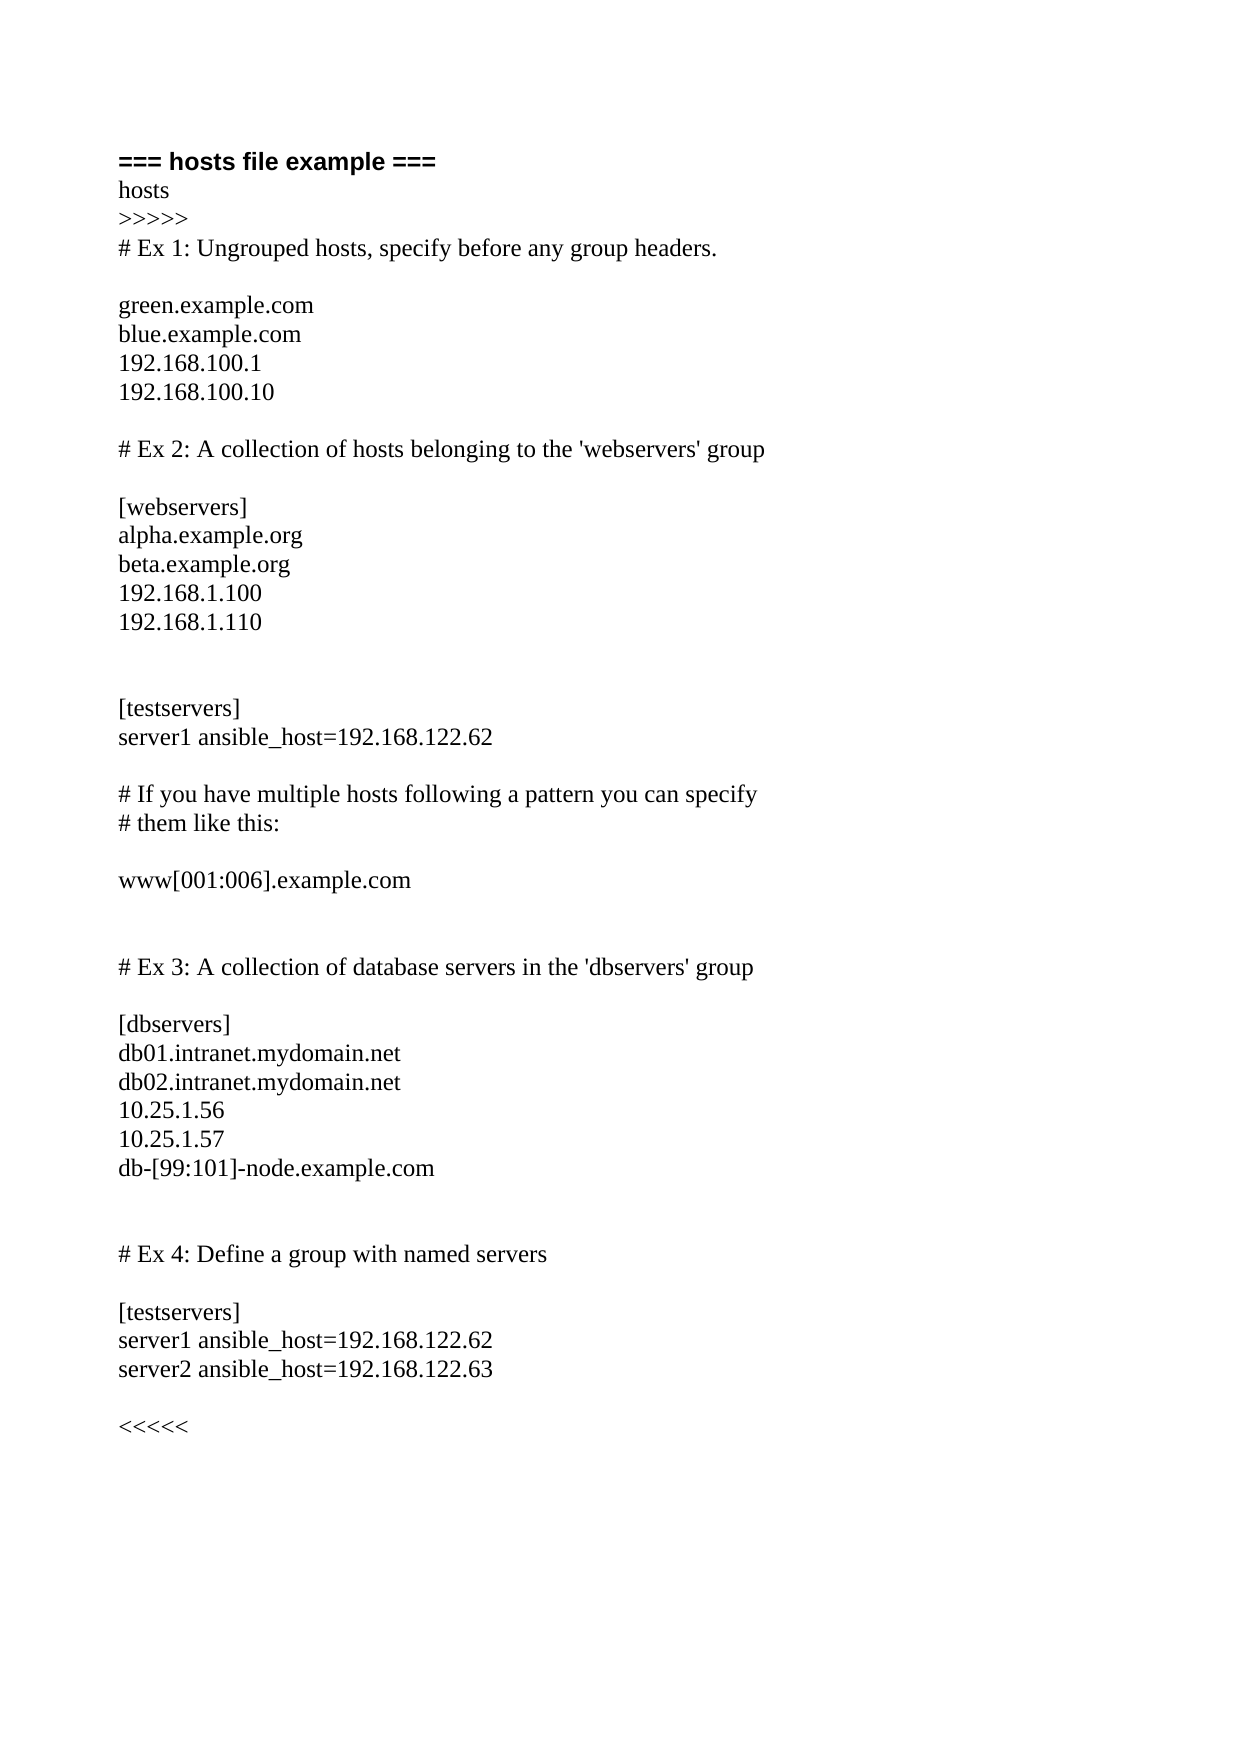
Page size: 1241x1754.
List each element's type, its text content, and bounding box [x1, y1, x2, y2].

text === hosts file example === [118, 147, 1122, 175]
text 10.25.1.56 [118, 1095, 1122, 1124]
text <<<<< [118, 1412, 1122, 1440]
text 192.168.1.110 [118, 607, 1122, 635]
text 10.25.1.57 [118, 1124, 1122, 1153]
text alpha.example.org [118, 520, 1122, 549]
text # Ex 1: Ungrouped hosts, specify before any group headers. [118, 233, 1122, 262]
text [testservers] [118, 1297, 1122, 1325]
text blue.example.com [118, 319, 1122, 348]
text 192.168.100.1 [118, 348, 1122, 377]
text www[001:006].example.com [118, 865, 1122, 894]
text db-[99:101]-node.example.com [118, 1153, 1122, 1182]
text >>>>> [118, 204, 1122, 233]
text db02.intranet.mydomain.net [118, 1067, 1122, 1095]
text db01.intranet.mydomain.net [118, 1038, 1122, 1067]
text hosts [118, 175, 1122, 204]
text # them like this: [118, 808, 1122, 837]
text green.example.com [118, 290, 1122, 319]
text 192.168.100.10 [118, 377, 1122, 405]
text # If you have multiple hosts following a pattern you can specify [118, 779, 1122, 808]
text [testservers] [118, 693, 1122, 722]
text server1 ansible_host=192.168.122.62 [118, 722, 1122, 750]
text 192.168.1.100 [118, 578, 1122, 607]
text server1 ansible_host=192.168.122.62 [118, 1325, 1122, 1354]
text # Ex 3: A collection of database servers in the 'dbservers' group [118, 952, 1122, 980]
text server2 ansible_host=192.168.122.63 [118, 1354, 1122, 1383]
text [webservers] [118, 492, 1122, 520]
text # Ex 2: A collection of hosts belonging to the 'webservers' group [118, 434, 1122, 463]
text # Ex 4: Define a group with named servers [118, 1239, 1122, 1268]
text [dbservers] [118, 1009, 1122, 1038]
text beta.example.org [118, 549, 1122, 578]
